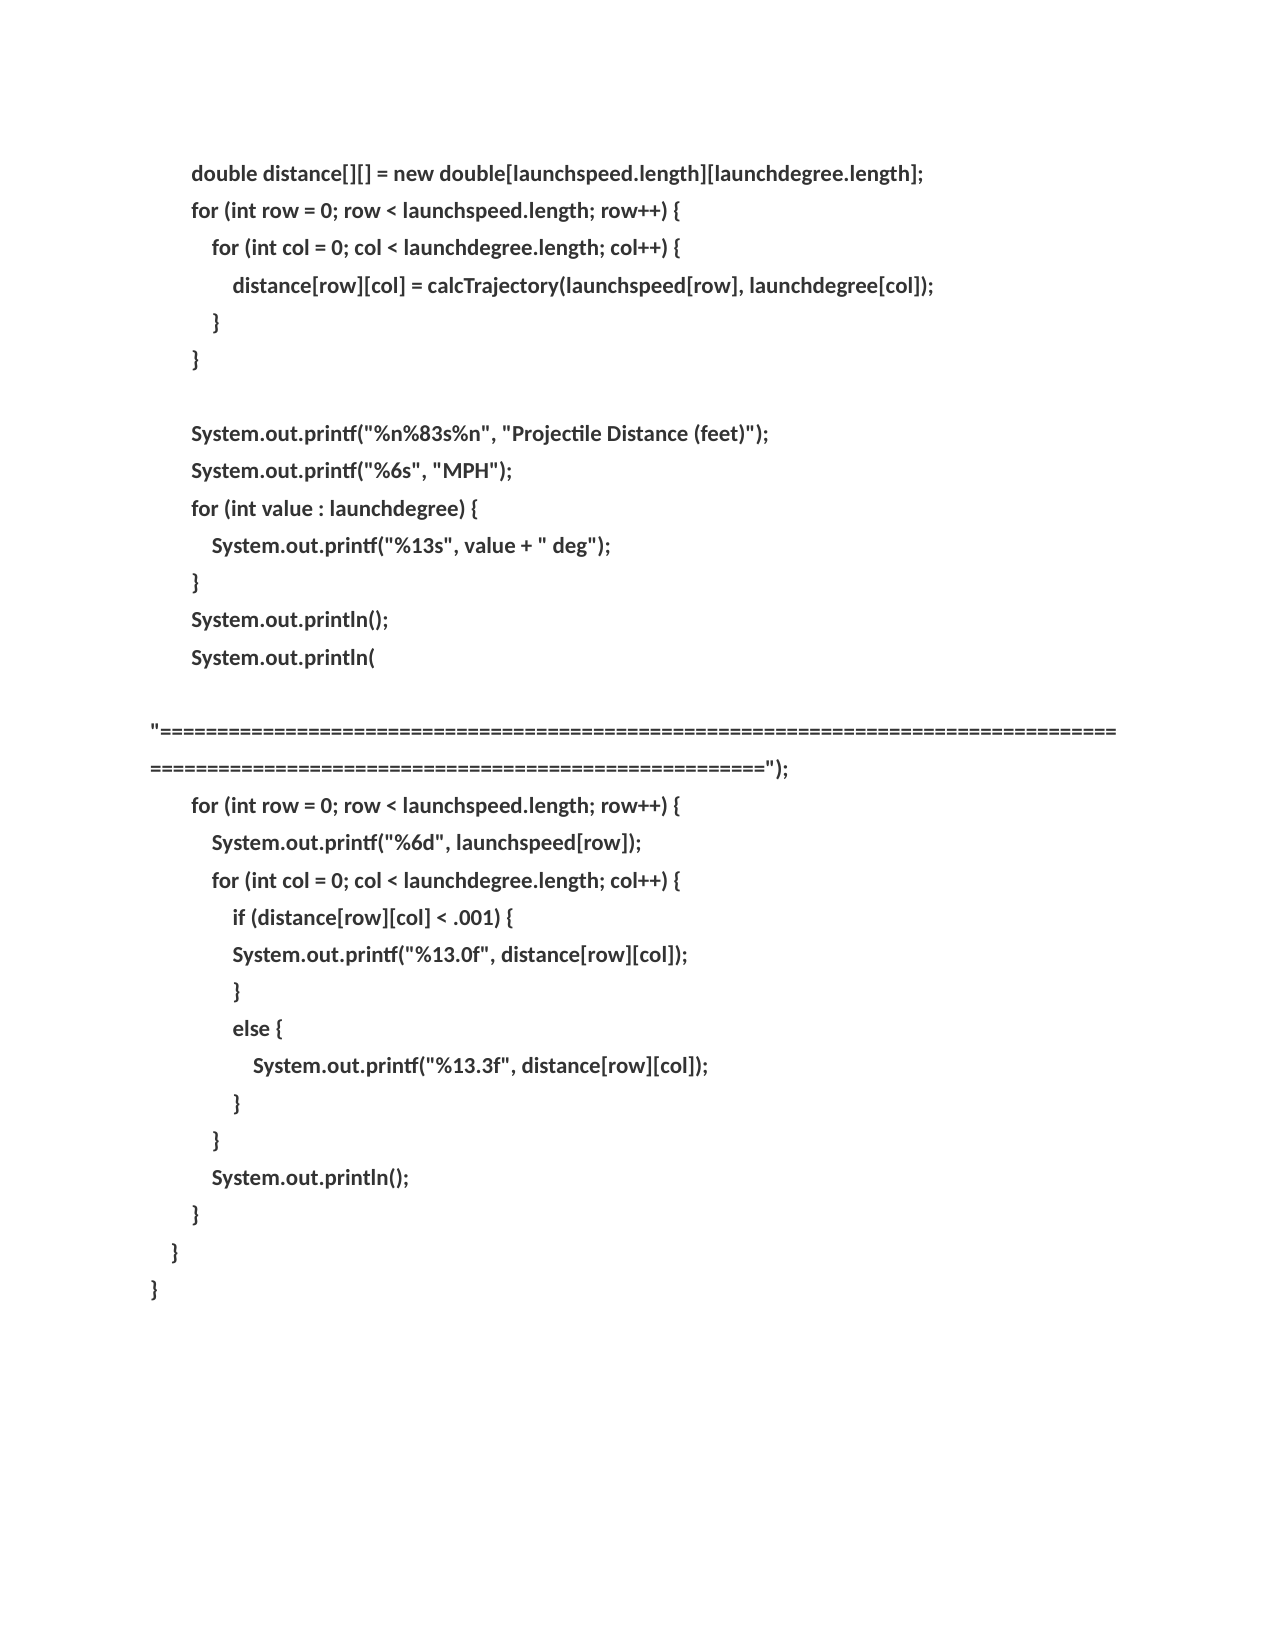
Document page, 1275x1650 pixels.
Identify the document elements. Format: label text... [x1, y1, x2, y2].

text System.out.printf("%6s", "MPH"); [150, 447, 1125, 485]
text } [150, 299, 1125, 336]
text double distance[][] = new double[launchspeed.length][launchdegree.length]; [150, 150, 1125, 187]
text } [150, 1228, 1125, 1266]
text System.out.printf("%13.0f", distance[row][col]); [150, 931, 1125, 968]
text distance[row][col] = calcTrajectory(launchspeed[row], launchdegree[col]); [150, 262, 1125, 299]
text } [150, 1117, 1125, 1154]
text System.out.println( [150, 633, 1125, 671]
text System.out.printf("%13.3f", distance[row][col]); [150, 1042, 1125, 1080]
text System.out.printf("%6d", launchspeed[row]); [150, 819, 1125, 857]
text } [150, 336, 1125, 373]
text else { [150, 1005, 1125, 1042]
text System.out.printf("%n%83s%n", "Projectile Distance (feet)"); [150, 410, 1125, 447]
text for (int col = 0; col < launchdegree.length; col++) { [150, 857, 1125, 894]
text System.out.println(); [150, 596, 1125, 633]
text System.out.println(); [150, 1154, 1125, 1191]
text } [150, 1266, 1125, 1303]
text for (int col = 0; col < launchdegree.length; col++) { [150, 224, 1125, 262]
text } [150, 559, 1125, 596]
text } [150, 1191, 1125, 1228]
text for (int value : launchdegree) { [150, 485, 1125, 522]
text } [150, 1080, 1125, 1117]
text for (int row = 0; row < launchspeed.length; row++) { [150, 782, 1125, 819]
text if (distance[row][col] < .001) { [150, 894, 1125, 931]
text System.out.printf("%13s", value + " deg"); [150, 522, 1125, 559]
text for (int row = 0; row < launchspeed.length; row++) { [150, 187, 1125, 224]
text } [150, 968, 1125, 1005]
text "=========================================================================================================================================="); [150, 671, 1125, 782]
